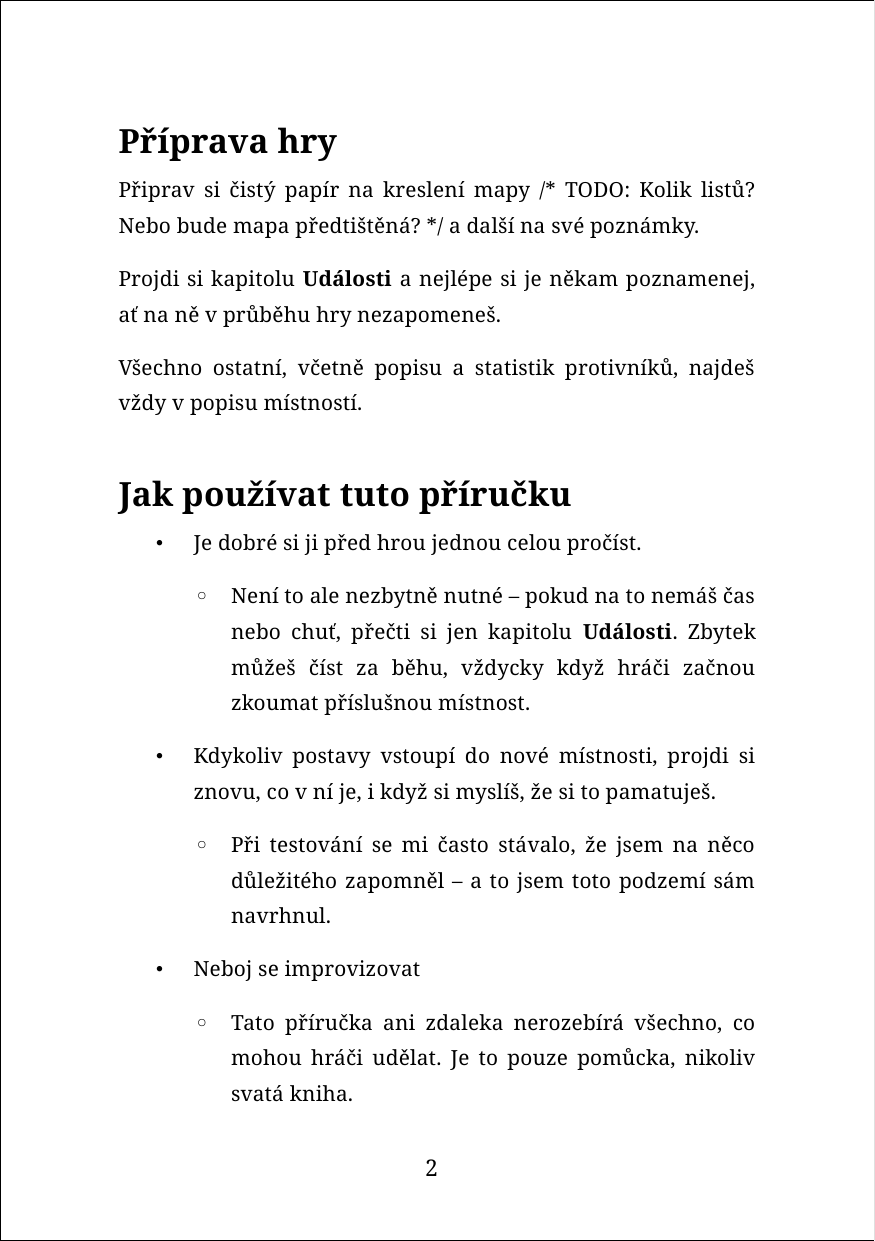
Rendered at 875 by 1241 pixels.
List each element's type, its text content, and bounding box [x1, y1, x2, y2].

list Neboj se improvizovat [156, 954, 756, 983]
subtitle Jak používat tuto příručku [118, 471, 756, 517]
list Kdykoliv postavy vstoupí do nové místnosti, projdi si znovu, co v ní je, i když si myslíš, že si to pamatuješ. [156, 741, 756, 805]
text Projdi si kapitolu Události a nejlépe si je někam poznamenej, ať na ně v průběhu hry nezapomeneš. [118, 264, 756, 328]
list Při testování se mi často stávalo, že jsem na něco důležitého zapomněl – a to jsem toto podzemí sám navrhnul. [193, 830, 756, 930]
text Všechno ostatní, včetně popisu a statistik protivníků, najdeš vždy v popisu místností. [118, 353, 756, 417]
list Není to ale nezbytně nutné – pokud na to nemáš čas nebo chuť, přečti si jen kapitolu Události. Zbytek můžeš číst za běhu, vždycky když hráči začnou zkoumat příslušnou místnost. [193, 582, 756, 717]
subtitle Příprava hry [118, 118, 756, 164]
list Je dobré si ji před hrou jednou celou pročíst. [156, 528, 756, 557]
text Připrav si čistý papír na kreslení mapy /* TODO: Kolik listů? Nebo bude mapa předtištěná? */ a další na své poznámky. [118, 175, 756, 239]
list Tato příručka ani zdaleka nerozebírá všechno, co mohou hráči udělat. Je to pouze pomůcka, nikoliv svatá kniha. [193, 1008, 756, 1107]
